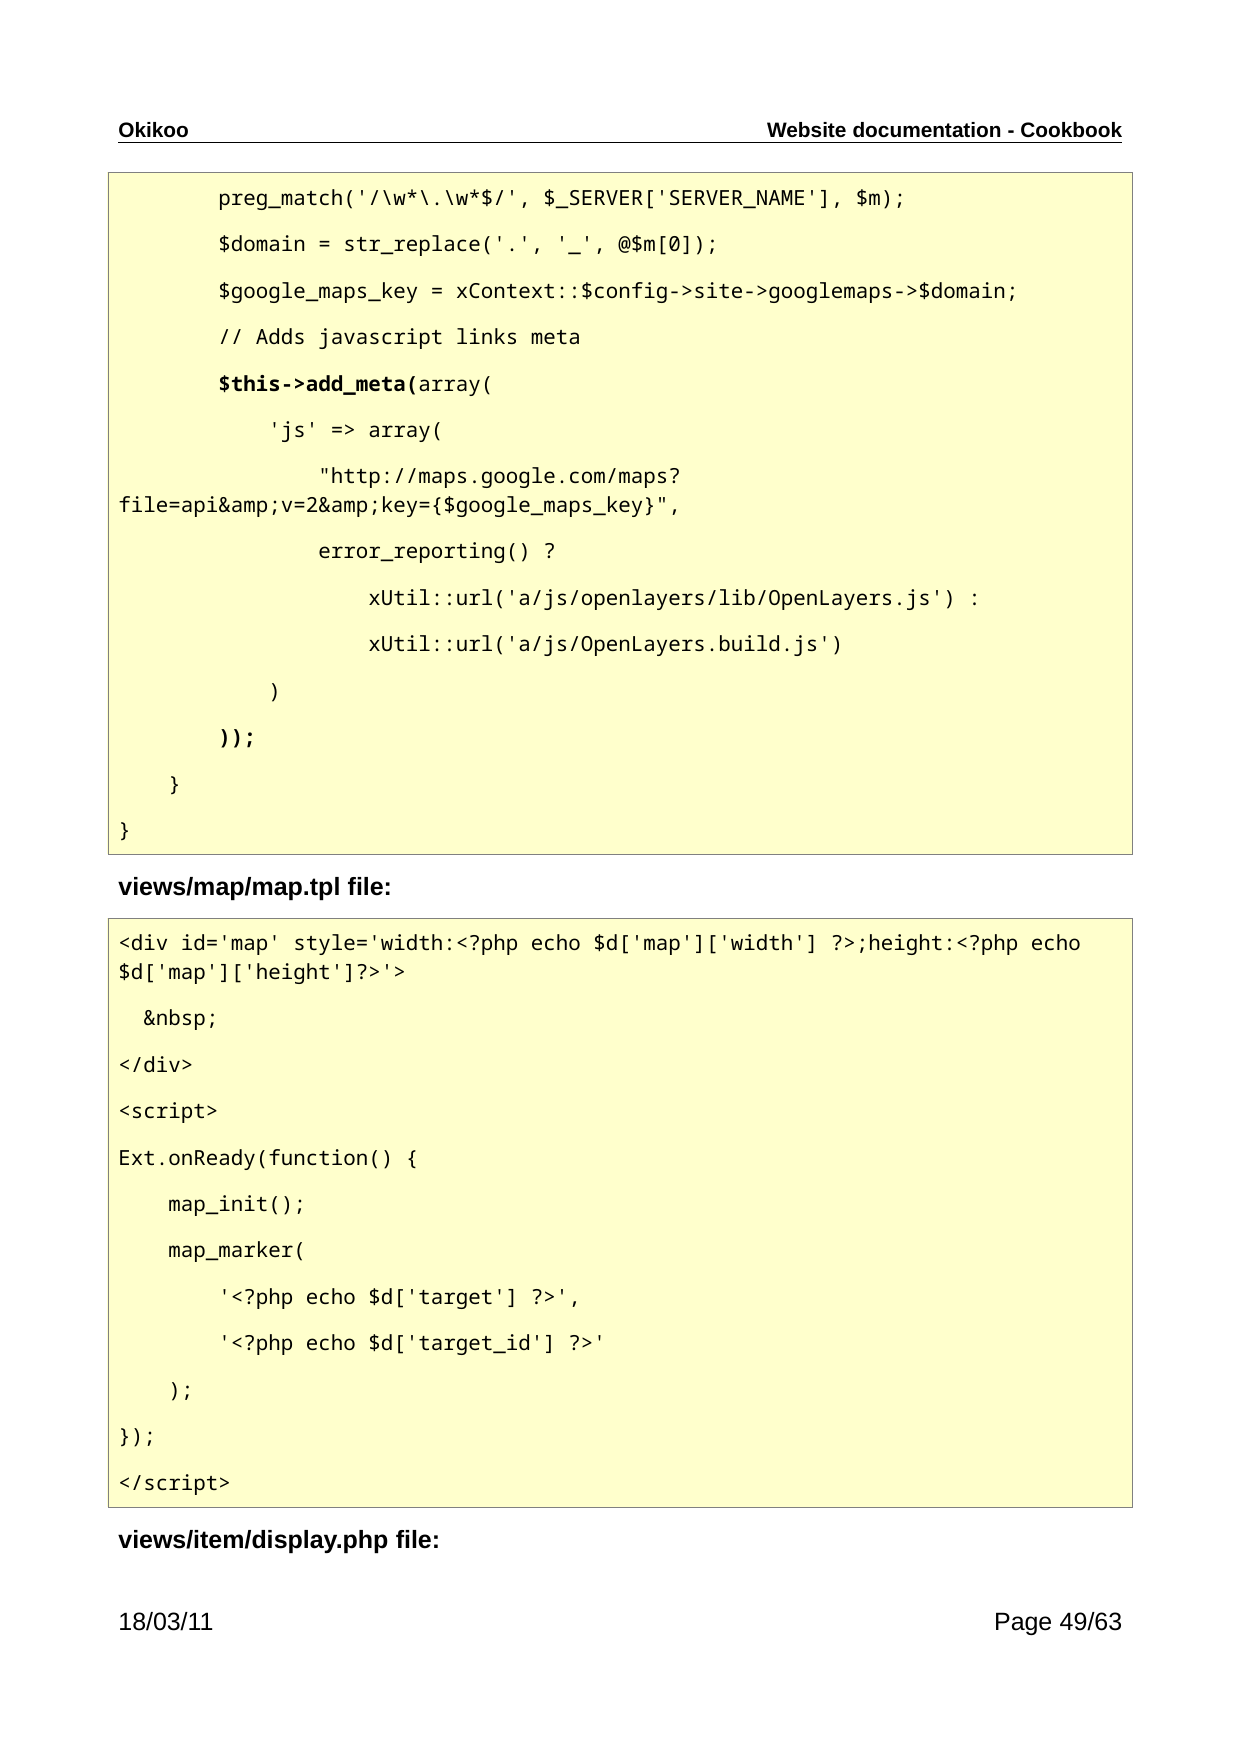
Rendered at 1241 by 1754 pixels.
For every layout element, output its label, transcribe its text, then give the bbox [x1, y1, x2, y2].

text $google_maps_key = xContext::$config->site->googlemaps->$domain; [109, 265, 1132, 304]
text </script> [109, 1457, 1132, 1507]
text }); [109, 1411, 1132, 1450]
text <script> [109, 1086, 1132, 1125]
text Ext.onReady(function() { [109, 1132, 1132, 1171]
text </div> [109, 1039, 1132, 1078]
text views/map/map.tpl file: [118, 872, 1122, 901]
text "http://maps.google.com/maps?file=api&amp;v=2&amp;key={$google_maps_key}", [109, 451, 1132, 518]
text ); [109, 1364, 1132, 1403]
text '<?php echo $d['target_id'] ?>' [109, 1318, 1132, 1357]
text ) [109, 665, 1132, 704]
text <div id='map' style='width:<?php echo $d['map']['width'] ?>;height:<?php echo $d['map']['height']?>'> [109, 919, 1132, 985]
text xUtil::url('a/js/openlayers/lib/OpenLayers.js') : [109, 572, 1132, 611]
text $this->add_meta(array( [109, 358, 1132, 397]
text // Adds javascript links meta [109, 312, 1132, 351]
text )); [109, 712, 1132, 751]
text error_reporting() ? [109, 526, 1132, 565]
text $domain = str_replace('.', '_', @$m[0]); [109, 219, 1132, 258]
text &nbsp; [109, 993, 1132, 1032]
text 'js' => array( [109, 404, 1132, 443]
text } [109, 804, 1132, 854]
text '<?php echo $d['target'] ?>', [109, 1271, 1132, 1311]
text preg_match('/\w*\.\w*$/', $_SERVER['SERVER_NAME'], $m); [109, 173, 1132, 211]
text map_init(); [109, 1178, 1132, 1218]
text map_marker( [109, 1225, 1132, 1264]
text } [109, 758, 1132, 797]
text views/item/display.php file: [118, 1525, 1122, 1554]
text xUtil::url('a/js/OpenLayers.build.js') [109, 619, 1132, 658]
